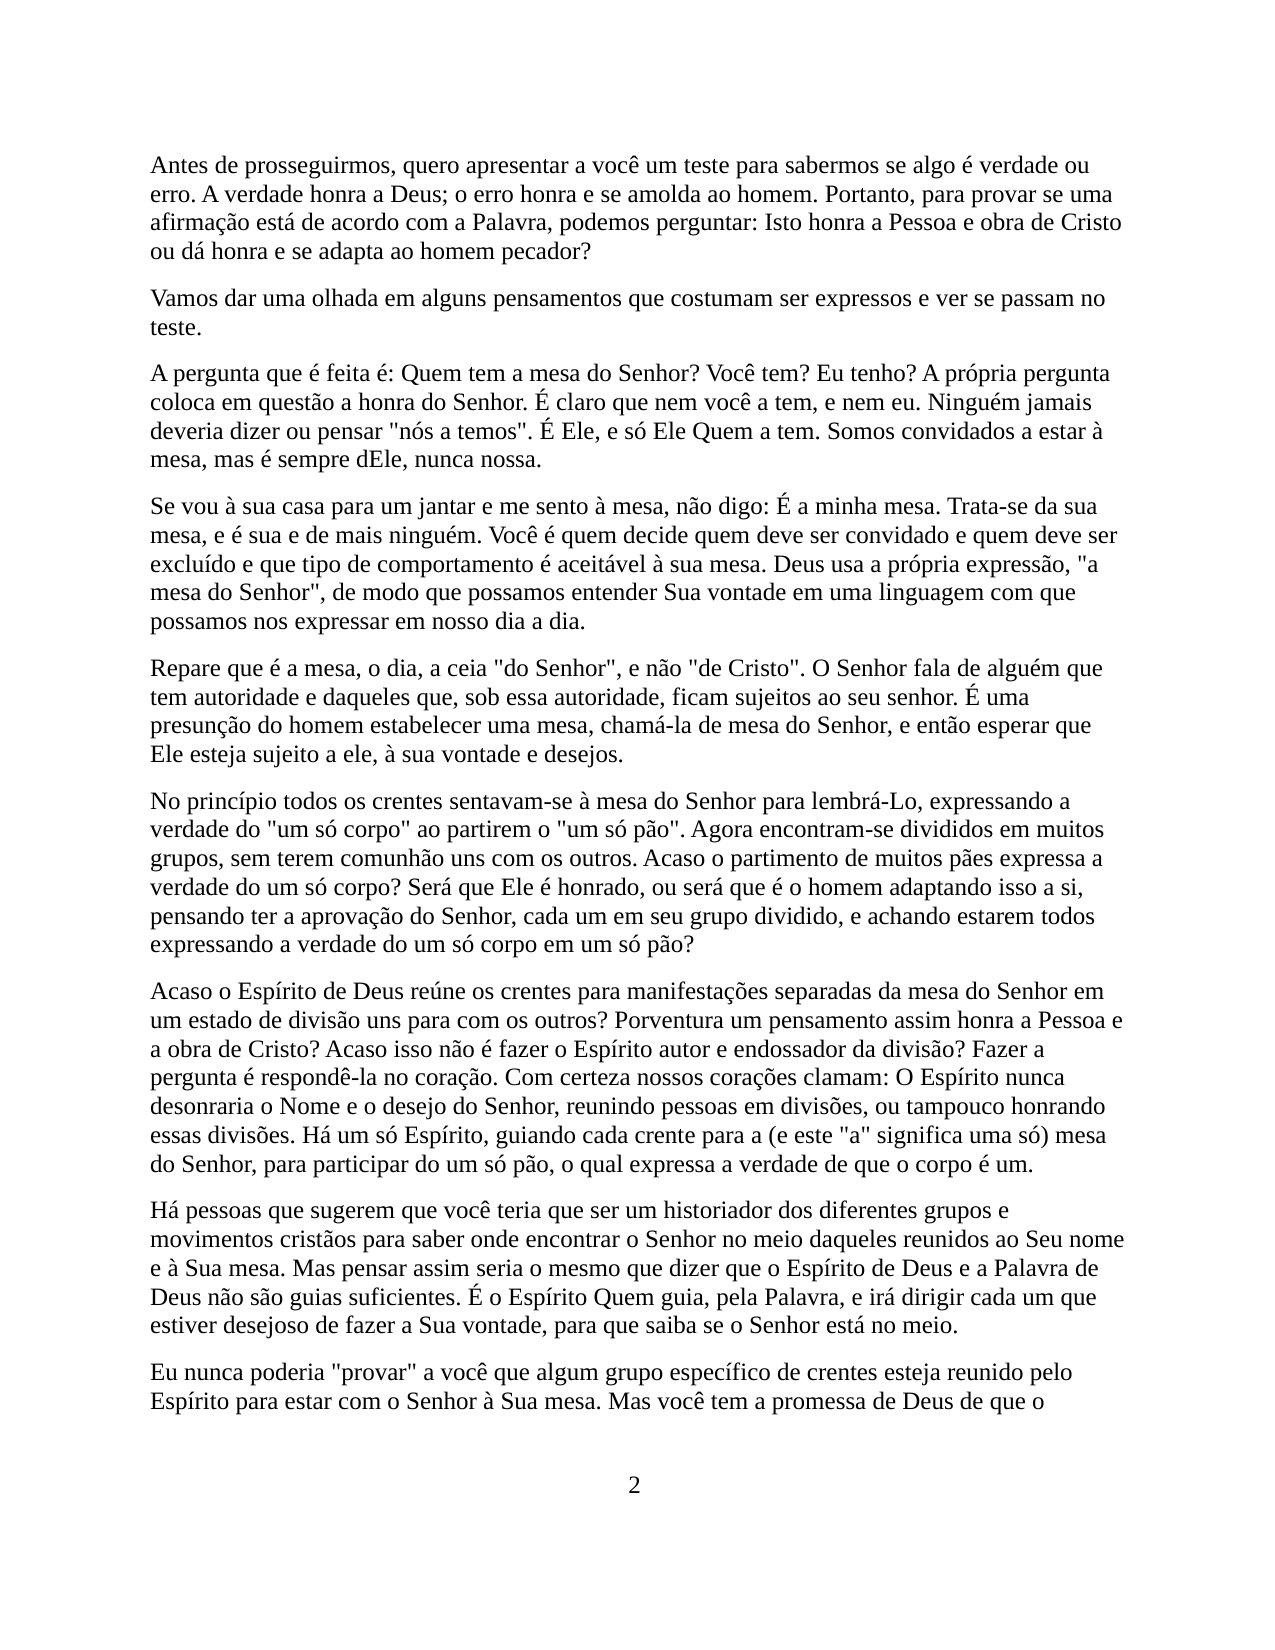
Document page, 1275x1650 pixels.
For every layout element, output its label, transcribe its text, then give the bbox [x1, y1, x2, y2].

text Se vou à sua casa para um jantar e me sento à mesa, não digo: É a minha mesa. Trata-se da sua mesa, e é sua e de mais ninguém. Você é quem decide quem deve ser convidado e quem deve ser excluído e que tipo de comportamento é aceitável à sua mesa. Deus usa a própria expressão, "a mesa do Senhor", de modo que possamos entender Sua vontade em uma linguagem com que possamos nos expressar em nosso dia a dia. [150, 491, 1125, 635]
text Repare que é a mesa, o dia, a ceia "do Senhor", e não "de Cristo". O Senhor fala de alguém que tem autoridade e daqueles que, sob essa autoridade, ficam sujeitos ao seu senhor. É uma presunção do homem estabelecer uma mesa, chamá-la de mesa do Senhor, e então esperar que Ele esteja sujeito a ele, à sua vontade e desejos. [150, 653, 1125, 768]
text Há pessoas que sugerem que você teria que ser um historiador dos diferentes grupos e movimentos cristãos para saber onde encontrar o Senhor no meio daqueles reunidos ao Seu nome e à Sua mesa. Mas pensar assim seria o mesmo que dizer que o Espírito de Deus e a Palavra de Deus não são guias suficientes. É o Espírito Quem guia, pela Palavra, e irá dirigir cada um que estiver desejoso de fazer a Sua vontade, para que saiba se o Senhor está no meio. [150, 1195, 1125, 1339]
text A pergunta que é feita é: Quem tem a mesa do Senhor? Você tem? Eu tenho? A própria pergunta coloca em questão a honra do Senhor. É claro que nem você a tem, e nem eu. Ninguém jamais deveria dizer ou pensar "nós a temos". É Ele, e só Ele Quem a tem. Somos convidados a estar à mesa, mas é sempre dEle, nunca nossa. [150, 358, 1125, 473]
text Vamos dar uma olhada em alguns pensamentos que costumam ser expressos e ver se passam no teste. [150, 283, 1125, 340]
text Antes de prosseguirmos, quero apresentar a você um teste para sabermos se algo é verdade ou erro. A verdade honra a Deus; o erro honra e se amolda ao homem. Portanto, para provar se uma afirmação está de acordo com a Palavra, podemos perguntar: Isto honra a Pessoa e obra de Cristo ou dá honra e se adapta ao homem pecador? [150, 150, 1125, 265]
text No princípio todos os crentes sentavam-se à mesa do Senhor para lembrá-Lo, expressando a verdade do "um só corpo" ao partirem o "um só pão". Agora encontram-se divididos em muitos grupos, sem terem comunhão uns com os outros. Acaso o partimento de muitos pães expressa a verdade do um só corpo? Será que Ele é honrado, ou será que é o homem adaptando isso a si, pensando ter a aprovação do Senhor, cada um em seu grupo dividido, e achando estarem todos expressando a verdade do um só corpo em um só pão? [150, 786, 1125, 958]
text Eu nunca poderia "provar" a você que algum grupo específico de crentes esteja reunido pelo Espírito para estar com o Senhor à Sua mesa. Mas você tem a promessa de Deus de que o [150, 1357, 1125, 1414]
text Acaso o Espírito de Deus reúne os crentes para manifestações separadas da mesa do Senhor em um estado de divisão uns para com os outros? Porventura um pensamento assim honra a Pessoa e a obra de Cristo? Acaso isso não é fazer o Espírito autor e endossador da divisão? Fazer a pergunta é respondê-la no coração. Com certeza nossos corações clamam: O Espírito nunca desonraria o Nome e o desejo do Senhor, reunindo pessoas em divisões, ou tampouco honrando essas divisões. Há um só Espírito, guiando cada crente para a (e este "a" significa uma só) mesa do Senhor, para participar do um só pão, o qual expressa a verdade de que o corpo é um. [150, 976, 1125, 1177]
